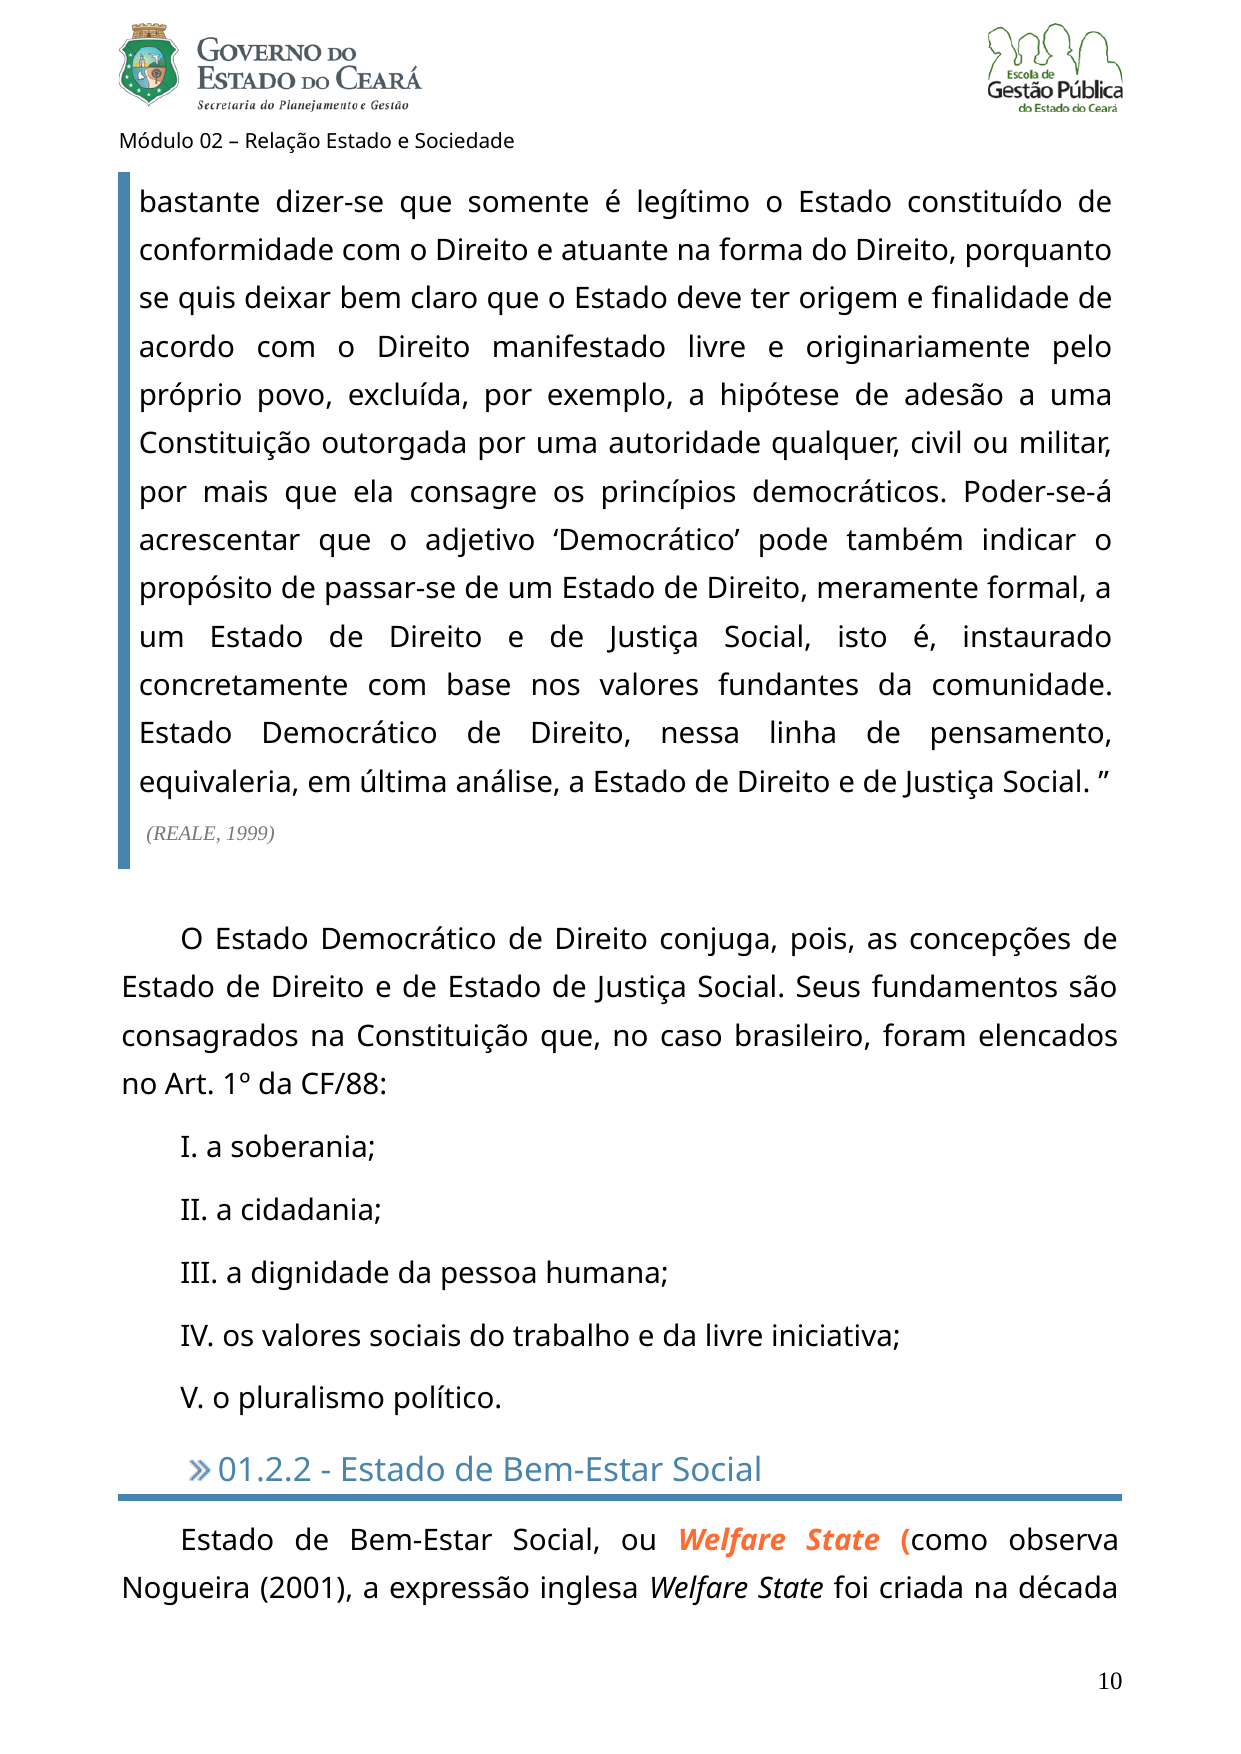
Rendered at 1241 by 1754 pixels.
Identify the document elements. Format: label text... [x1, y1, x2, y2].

picture [118, 23, 1123, 112]
text IV. os valores sociais do trabalho e da livre iniciativa; [118, 1311, 1122, 1355]
text II. a cidadania; [118, 1186, 1122, 1229]
table_header bastante dizer-se que somente é legítimo o Estado constituído de conformidade com o Direito e atuante na forma do Direito, porquanto se quis deixar bem claro que o Estado deve ter origem e finalidade de acordo com o Direito manifestado livre e originariamente pelo próprio povo, excluída, por exemplo, a hipótese de adesão a uma Constituição outorgada por uma autoridade qualquer, civil ou militar, por mais que ela consagre os princípios democráticos. Poder-se-á acrescentar que o adjetivo ‘Democrático’ pode também indicar o propósito de passar-se de um Estado de Direito, meramente formal, a um Estado de Direito e de Justiça Social, isto é, instaurado concretamente com base nos valores fundantes da comunidade. Estado Democrático de Direito, nessa linha de pensamento, equivaleria, em última análise, a Estado de Direito e de Justiça Social. ” (REALE, 1999) [130, 172, 1122, 869]
subtitle 01.2.2 - Estado de Bem-Estar Social [118, 1443, 1122, 1494]
text I. a soberania; [118, 1123, 1122, 1166]
text V. o pluralismo político. [118, 1374, 1122, 1421]
text O Estado Democrático de Direito conjuga, pois, as concepções de Estado de Direito e de Estado de Justiça Social. Seus fundamentos são consagrados na Constituição que, no caso brasileiro, foram elencados no Art. 1º da CF/88: [118, 915, 1122, 1103]
text Estado de Bem-Estar Social, ou Welfare State (como observa Nogueira (2001), a expressão inglesa Welfare State foi criada na década [118, 1515, 1122, 1610]
picture [180, 1453, 218, 1489]
table_header [118, 172, 130, 869]
text III. a dignidade da pessoa humana; [118, 1248, 1122, 1292]
